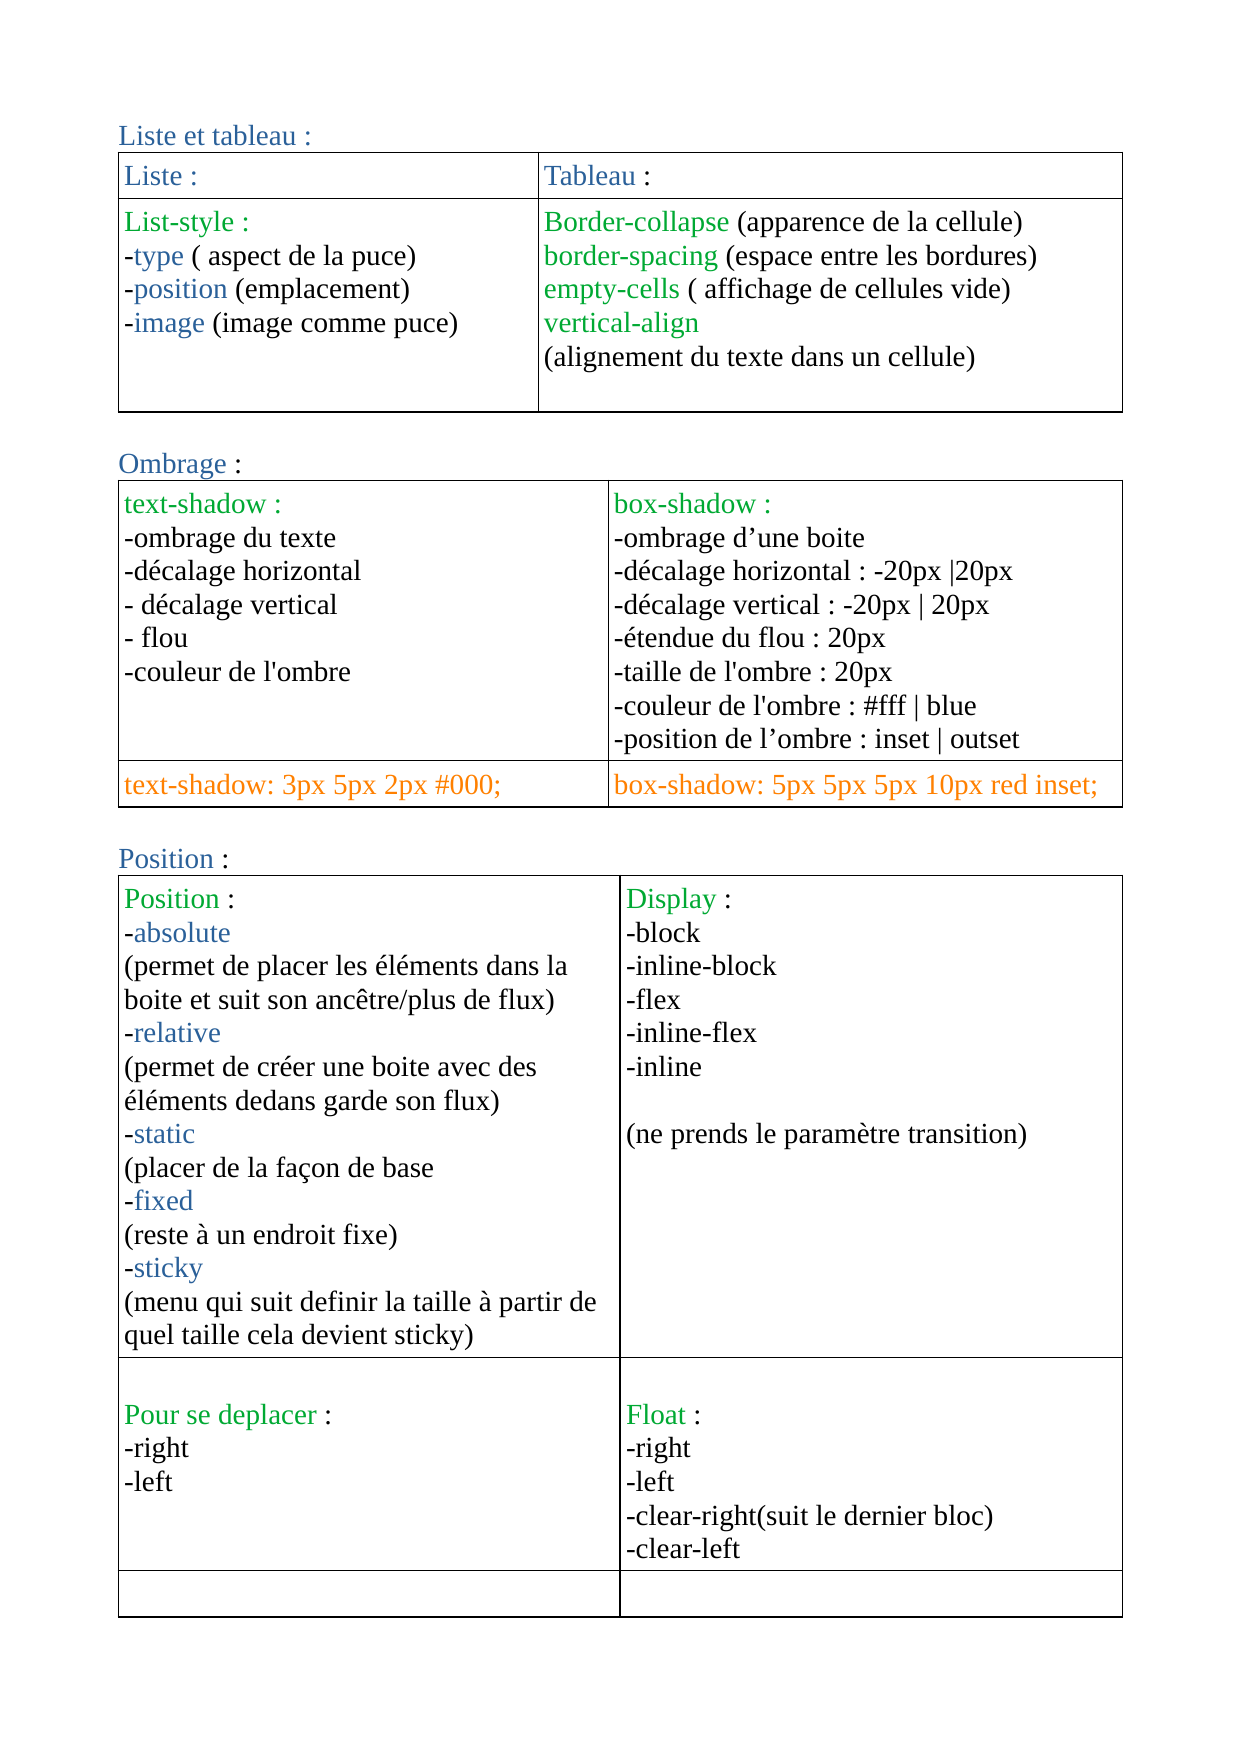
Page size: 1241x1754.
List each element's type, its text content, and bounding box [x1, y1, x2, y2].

text Ombrage : [118, 446, 1122, 479]
table_cell Pour se deplacer : -right -left [119, 1358, 619, 1570]
table_cell [621, 1571, 1122, 1616]
table_header Display : -block -inline-block -flex -inline-flex -inline (ne prends le paramètre transition) [621, 876, 1122, 1357]
table_cell Border-collapse (apparence de la cellule) border-spacing (espace entre les bordures) empty-cells ( affichage de cellules vide) vertical-align (alignement du texte dans un cellule) [539, 199, 1122, 411]
table_cell [119, 1571, 619, 1616]
table_header Tableau : [539, 153, 1122, 198]
table_cell box-shadow: 5px 5px 5px 10px red inset; [609, 761, 1122, 806]
table_cell text-shadow: 3px 5px 2px #000; [119, 761, 608, 806]
table_header text-shadow : -ombrage du texte -décalage horizontal - décalage vertical - flou -couleur de l'ombre [119, 481, 608, 760]
table_header box-shadow : -ombrage d’une boite -décalage horizontal : -20px |20px -décalage vertical : -20px | 20px -étendue du flou : 20px -taille de l'ombre : 20px -couleur de l'ombre : #fff | blue -position de l’ombre : inset | outset [609, 481, 1122, 760]
table_cell List-style : -type ( aspect de la puce) -position (emplacement) -image (image comme puce) [119, 199, 538, 411]
table_header Liste : [119, 153, 538, 198]
text Liste et tableau : [118, 118, 1122, 152]
text Position : [118, 841, 1122, 874]
table_cell Float : -right -left -clear-right(suit le dernier bloc) -clear-left [621, 1358, 1122, 1570]
table_header Position : -absolute (permet de placer les éléments dans la boite et suit son ancêtre/plus de flux) -relative (permet de créer une boite avec des éléments dedans garde son flux) -static (placer de la façon de base -fixed (reste à un endroit fixe) -sticky (menu qui suit definir la taille à partir de quel taille cela devient sticky) [119, 876, 619, 1357]
